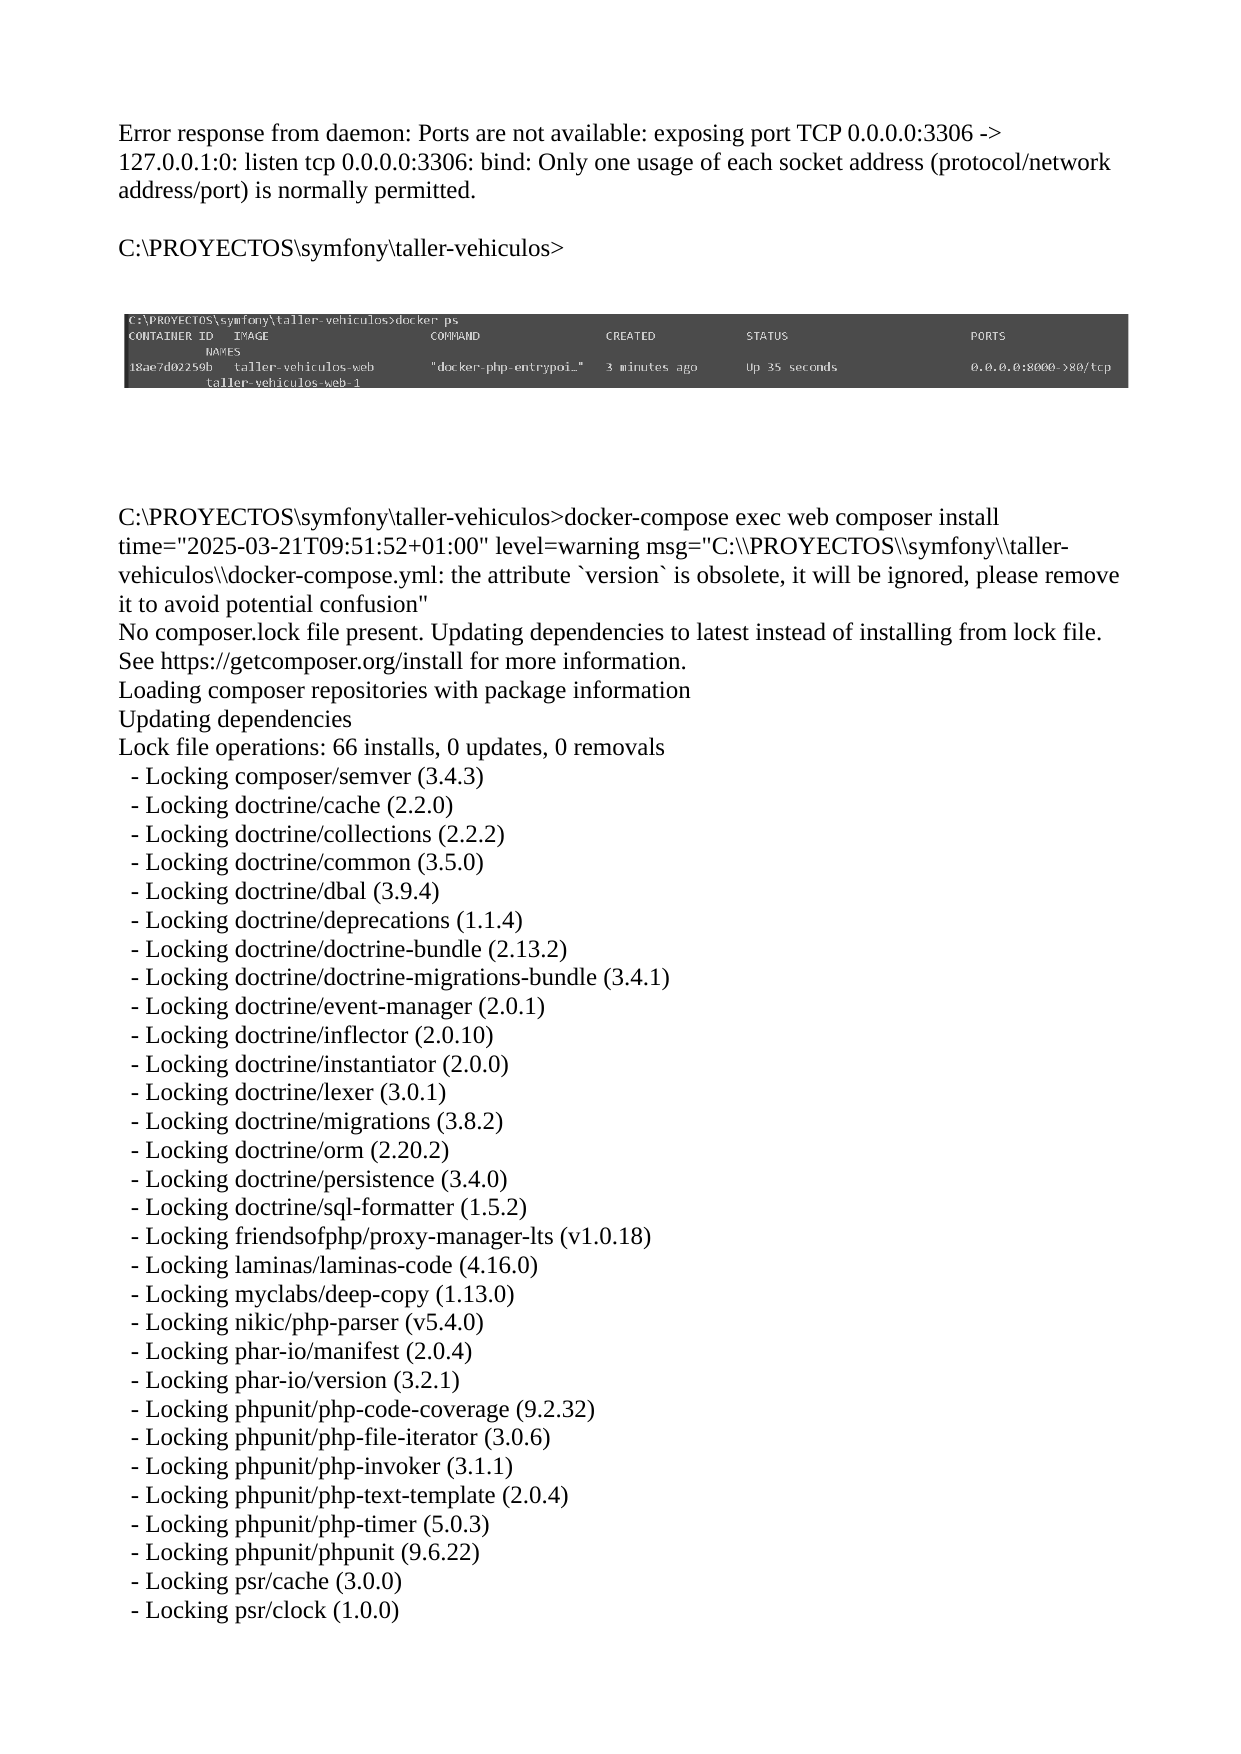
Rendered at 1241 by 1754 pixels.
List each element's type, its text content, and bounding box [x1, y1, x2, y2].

text C:\PROYECTOS\symfony\taller-vehiculos> [118, 233, 1122, 262]
text - Locking doctrine/dbal (3.9.4) [118, 876, 1122, 905]
text Error response from daemon: Ports are not available: exposing port TCP 0.0.0.0:3306 -> 127.0.0.1:0: listen tcp 0.0.0.0:3306: bind: Only one usage of each socket address (protocol/network address/port) is normally permitted. [118, 118, 1122, 204]
picture [124, 314, 1129, 388]
text - Locking doctrine/doctrine-bundle (2.13.2) [118, 934, 1122, 962]
text - Locking doctrine/deprecations (1.1.4) [118, 905, 1122, 934]
text - Locking doctrine/event-manager (2.0.1) [118, 991, 1122, 1020]
text - Locking doctrine/orm (2.20.2) [118, 1135, 1122, 1164]
text Updating dependencies [118, 704, 1122, 732]
text - Locking composer/semver (3.4.3) [118, 761, 1122, 790]
text - Locking doctrine/common (3.5.0) [118, 847, 1122, 876]
text time="2025-03-21T09:51:52+01:00" level=warning msg="C:\\PROYECTOS\\symfony\\taller-vehiculos\\docker-compose.yml: the attribute `version` is obsolete, it will be ignored, please remove it to avoid potential confusion" [118, 531, 1122, 617]
text - Locking laminas/laminas-code (4.16.0) [118, 1250, 1122, 1279]
text - Locking doctrine/lexer (3.0.1) [118, 1077, 1122, 1106]
text - Locking psr/clock (1.0.0) [118, 1595, 1122, 1624]
text Loading composer repositories with package information [118, 675, 1122, 704]
text - Locking doctrine/persistence (3.4.0) [118, 1164, 1122, 1192]
text - Locking doctrine/doctrine-migrations-bundle (3.4.1) [118, 962, 1122, 991]
text - Locking nikic/php-parser (v5.4.0) [118, 1307, 1122, 1336]
text - Locking phpunit/php-code-coverage (9.2.32) [118, 1394, 1122, 1422]
text - Locking myclabs/deep-copy (1.13.0) [118, 1279, 1122, 1307]
text - Locking doctrine/instantiator (2.0.0) [118, 1049, 1122, 1077]
text - Locking phar-io/version (3.2.1) [118, 1365, 1122, 1394]
text - Locking phpunit/php-text-template (2.0.4) [118, 1480, 1122, 1509]
text - Locking phpunit/php-invoker (3.1.1) [118, 1451, 1122, 1480]
text - Locking doctrine/collections (2.2.2) [118, 819, 1122, 847]
text - Locking doctrine/migrations (3.8.2) [118, 1106, 1122, 1135]
text - Locking phpunit/php-file-iterator (3.0.6) [118, 1422, 1122, 1451]
text Lock file operations: 66 installs, 0 updates, 0 removals [118, 732, 1122, 761]
text C:\PROYECTOS\symfony\taller-vehiculos>docker-compose exec web composer install [118, 502, 1122, 531]
text - Locking doctrine/cache (2.2.0) [118, 790, 1122, 819]
text - Locking doctrine/sql-formatter (1.5.2) [118, 1192, 1122, 1221]
text - Locking phpunit/phpunit (9.6.22) [118, 1537, 1122, 1566]
text No composer.lock file present. Updating dependencies to latest instead of installing from lock file. See https://getcomposer.org/install for more information. [118, 617, 1122, 675]
text - Locking phpunit/php-timer (5.0.3) [118, 1509, 1122, 1537]
text - Locking psr/cache (3.0.0) [118, 1566, 1122, 1595]
text - Locking doctrine/inflector (2.0.10) [118, 1020, 1122, 1049]
text - Locking friendsofphp/proxy-manager-lts (v1.0.18) [118, 1221, 1122, 1250]
text - Locking phar-io/manifest (2.0.4) [118, 1336, 1122, 1365]
